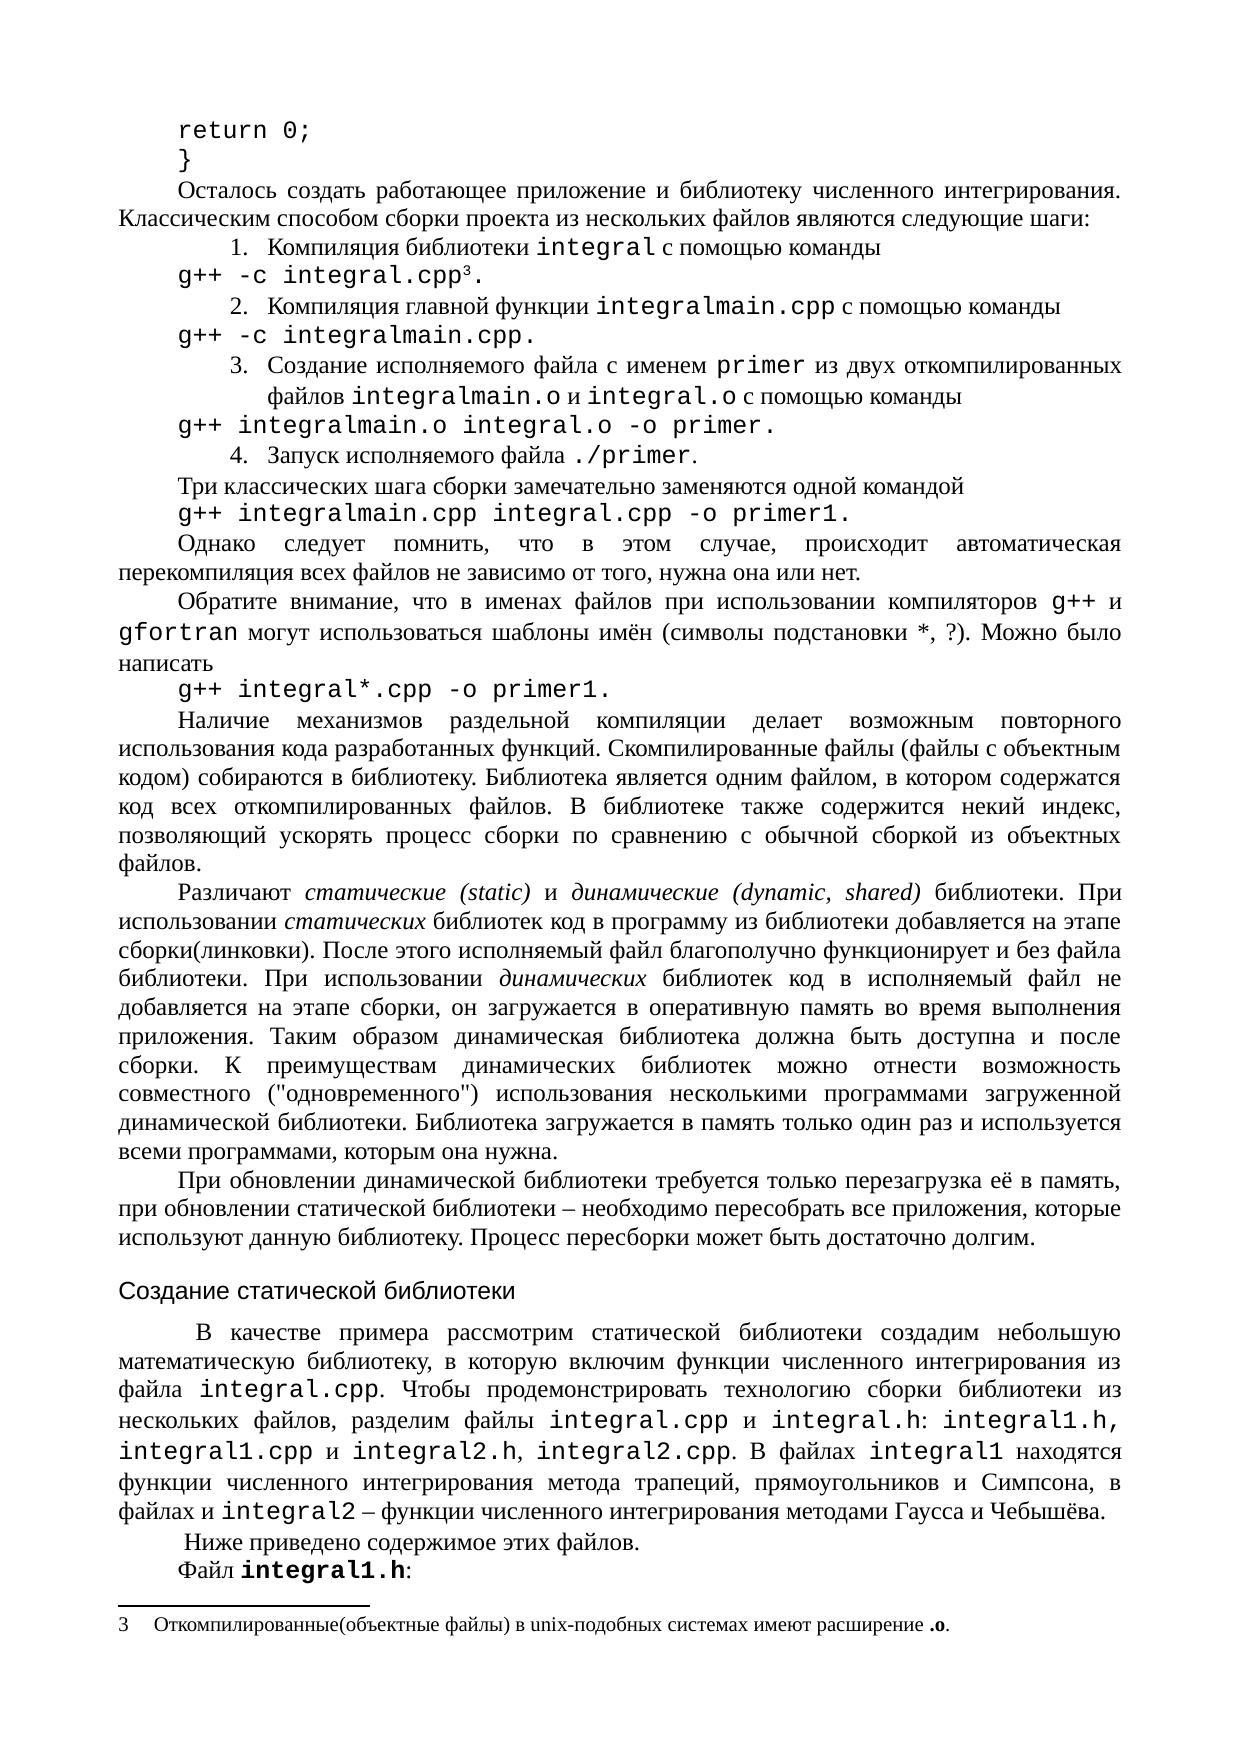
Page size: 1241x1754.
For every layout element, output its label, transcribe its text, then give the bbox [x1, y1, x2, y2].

list Запуск исполняемого файла ./primer. [229, 441, 1122, 471]
text Откомпилированные(объектные файлы) в unix-подобных системах имеют расширение .o. [118, 1612, 1122, 1636]
text } [177, 146, 1122, 175]
text g++ integralmain.o integral.o -o primer. [177, 412, 1122, 441]
list Компиляция главной функции integralmain.cpp с помощью команды [229, 291, 1122, 322]
text Обратите внимание, что в именах файлов при использовании компиляторов g++ и gfortran могут использоваться шаблоны имён (символы подстановки *, ?). Можно было написать [118, 586, 1122, 676]
text Файл integral1.h: [118, 1555, 1122, 1586]
text g++ -c integralmain.cpp. [177, 322, 1122, 351]
text Три классических шага сборки замечательно заменяются одной командой [118, 471, 1122, 500]
list Создание исполняемого файла с именем primer из двух откомпилированных файлов integralmain.o и integral.o с помощью команды [229, 351, 1122, 412]
text Однако следует помнить, что в этом случае, происходит автоматическая перекомпиляция всех файлов не зависимо от того, нужна она или нет. [118, 528, 1122, 586]
subtitle Создание статической библиотеки [118, 1276, 1122, 1304]
text При обновлении динамической библиотеки требуется только перезагрузка её в память, при обновлении статической библиотеки – необходимо пересобрать все приложения, которые используют данную библиотеку. Процесс пересборки может быть достаточно долгим. [118, 1165, 1122, 1251]
text В качестве примера рассмотрим статической библиотеки создадим небольшую математическую библиотеку, в которую включим функции численного интегрирования из файла integral.cpp. Чтобы продемонстрировать технологию сборки библиотеки из нескольких файлов, разделим файлы integral.cpp и integral.h: integral1.h, integral1.cpp и integral2.h, integral2.cpp. В файлах integral1 находятся функции численного интегрирования метода трапеций, прямоугольников и Симпсона, в файлах и integral2 – функции численного интегрирования методами Гаусса и Чебышёва. [118, 1317, 1122, 1527]
text Наличие механизмов раздельной компиляции делает возможным повторного использования кода разработанных функций. Скомпилированные файлы (файлы с объектным кодом) собираются в библиотеку. Библиотека является одним файлом, в котором содержатся код всех откомпилированных файлов. В библиотеке также содержится некий индекс, позволяющий ускорять процесс сборки по сравнению с обычной сборкой из объектных файлов. [118, 705, 1122, 877]
text Ниже приведено содержимое этих файлов. [118, 1527, 1122, 1555]
text Осталось создать работающее приложение и библиотеку численного интегрирования. Классическим способом сборки проекта из нескольких файлов являются следующие шаги: [118, 175, 1122, 232]
list Компиляция библиотеки integral с помощью команды [229, 232, 1122, 263]
text g++ integral*.cpp -o primer1. [118, 676, 1122, 705]
text Различают статические (static) и динамические (dynamic, shared) библиотеки. При использовании статических библиотек код в программу из библиотеки добавляется на этапе сборки(линковки). После этого исполняемый файл благополучно функционирует и без файла библиотеки. При использовании динамических библиотек код в исполняемый файл не добавляется на этапе сборки, он загружается в оперативную память во время выполнения приложения. Таким образом динамическая библиотека должна быть доступна и после сборки. К преимуществам динамических библиотек можно отнести возможность совместного ("одновременного") использования несколькими программами загруженной динамической библиотеки. Библиотека загружается в память только один раз и используется всеми программами, которым она нужна. [118, 877, 1122, 1165]
text g++ integralmain.cpp integral.cpp -o primer1. [177, 500, 1122, 528]
text g++ -c integral.cpp. [177, 263, 1122, 291]
text return 0; [177, 118, 1122, 146]
